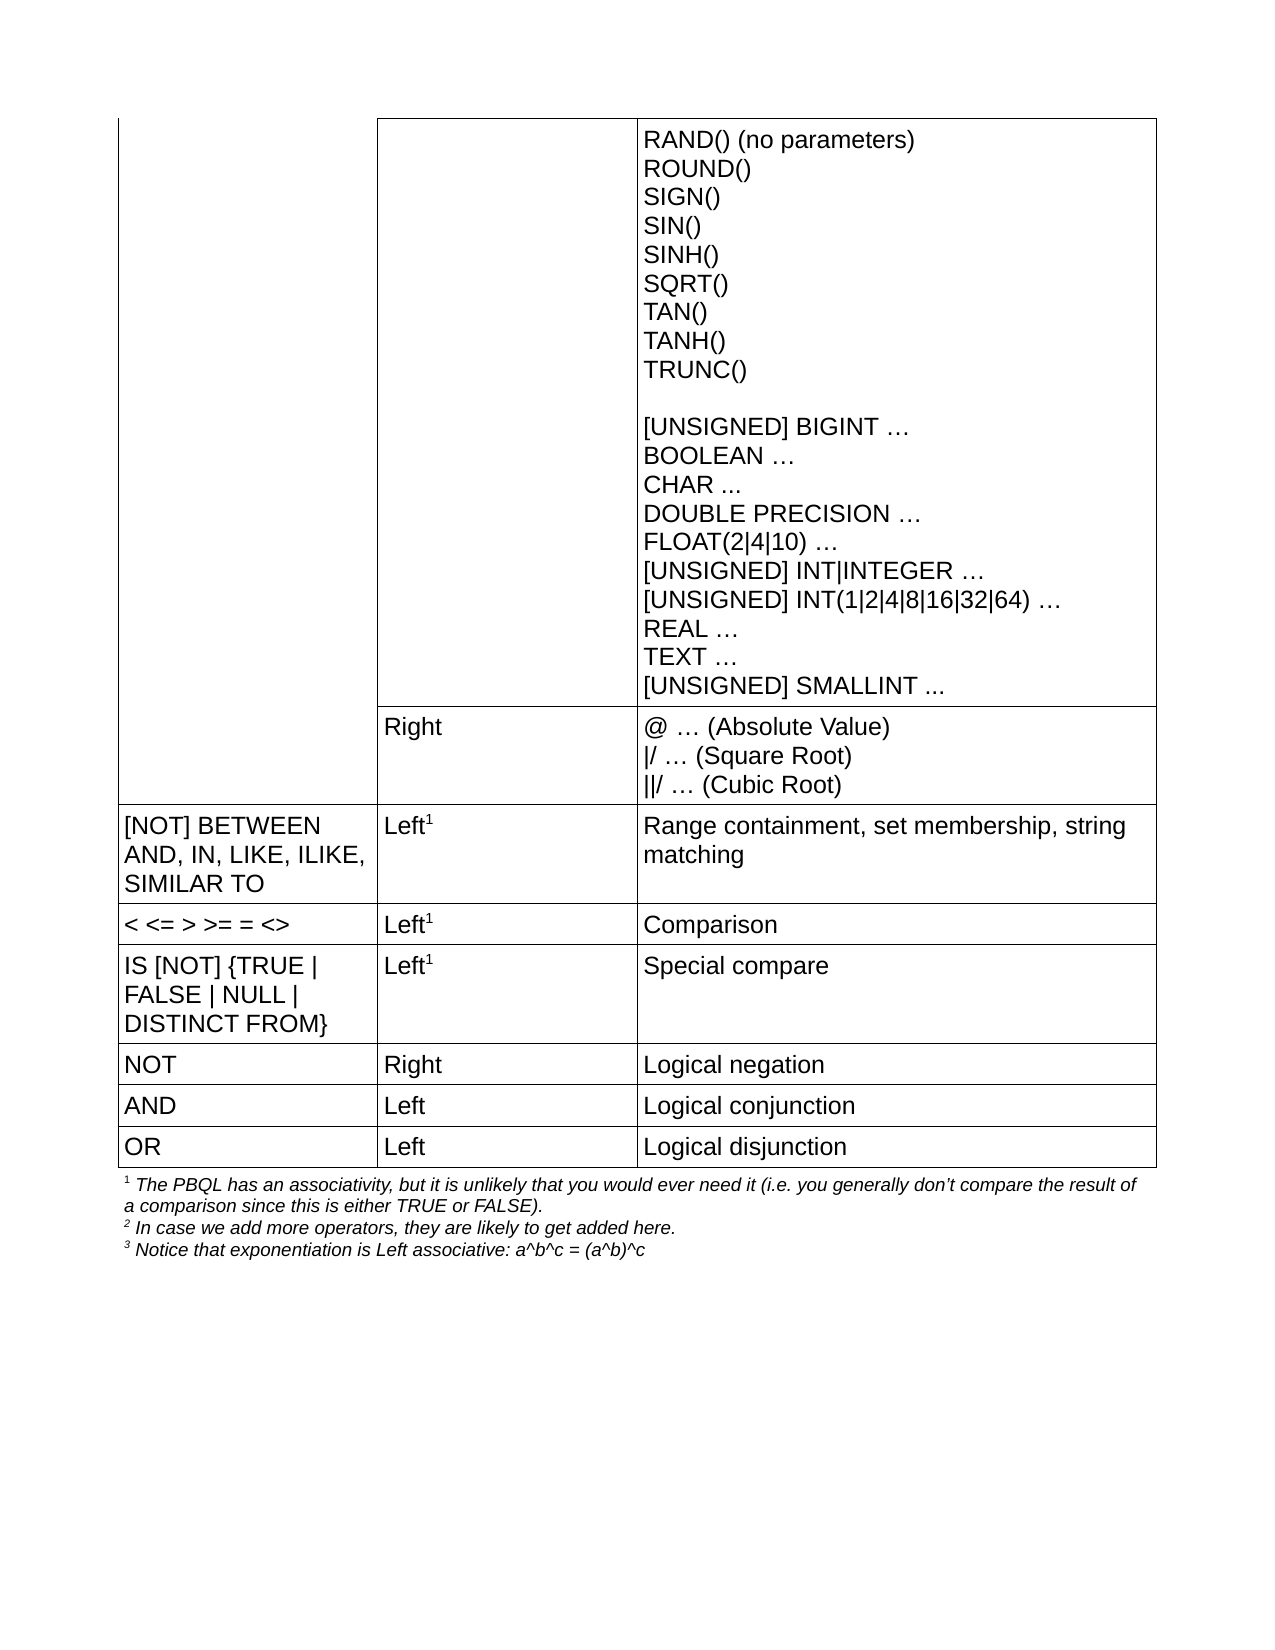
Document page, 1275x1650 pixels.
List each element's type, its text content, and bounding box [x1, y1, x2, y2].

table_cell Right [378, 707, 637, 804]
table_cell < <= > >= = <> [119, 904, 377, 944]
table_cell 1 The PBQL has an associativity, but it is unlikely that you would ever need it (i.e. you generally don’t compare the result of a comparison since this is either TRUE or FALSE). 2 In case we add more operators, they are likely to get added here. 3 Notice that exponentiation is Left associative: a^b^c = (a^b)^c [118, 1168, 1157, 1266]
table_cell Left1 [378, 805, 637, 903]
table_cell OR [119, 1127, 377, 1167]
table_cell NOT [119, 1044, 377, 1084]
table_cell Special compare [638, 945, 1156, 1043]
table_cell Left1 [378, 945, 637, 1043]
table_cell [NOT] BETWEEN AND, IN, LIKE, ILIKE, SIMILAR TO [119, 805, 377, 903]
table_cell IS [NOT] {TRUE | FALSE | NULL | DISTINCT FROM} [119, 945, 377, 1043]
table_cell [378, 119, 637, 706]
table_cell Left [378, 1085, 637, 1126]
table_cell RAND() (no parameters) ROUND() SIGN() SIN() SINH() SQRT() TAN() TANH() TRUNC() [UNSIGNED] BIGINT … BOOLEAN … CHAR ... DOUBLE PRECISION … FLOAT(2|4|10) … [UNSIGNED] INT|INTEGER … [UNSIGNED] INT(1|2|4|8|16|32|64) … REAL … TEXT … [UNSIGNED] SMALLINT ... [638, 119, 1156, 706]
table_cell Right [378, 1044, 637, 1084]
table_cell Left1 [378, 904, 637, 944]
table_cell Range containment, set membership, string matching [638, 805, 1156, 903]
table_cell Logical negation [638, 1044, 1156, 1084]
table_cell Logical disjunction [638, 1127, 1156, 1167]
table_cell [119, 118, 377, 706]
table_cell @ … (Absolute Value) |/ … (Square Root) ||/ … (Cubic Root) [638, 707, 1156, 804]
table_cell Comparison [638, 904, 1156, 944]
table_cell Logical conjunction [638, 1085, 1156, 1126]
table_cell [119, 706, 377, 804]
table_cell AND [119, 1085, 377, 1126]
table_cell Left [378, 1127, 637, 1167]
